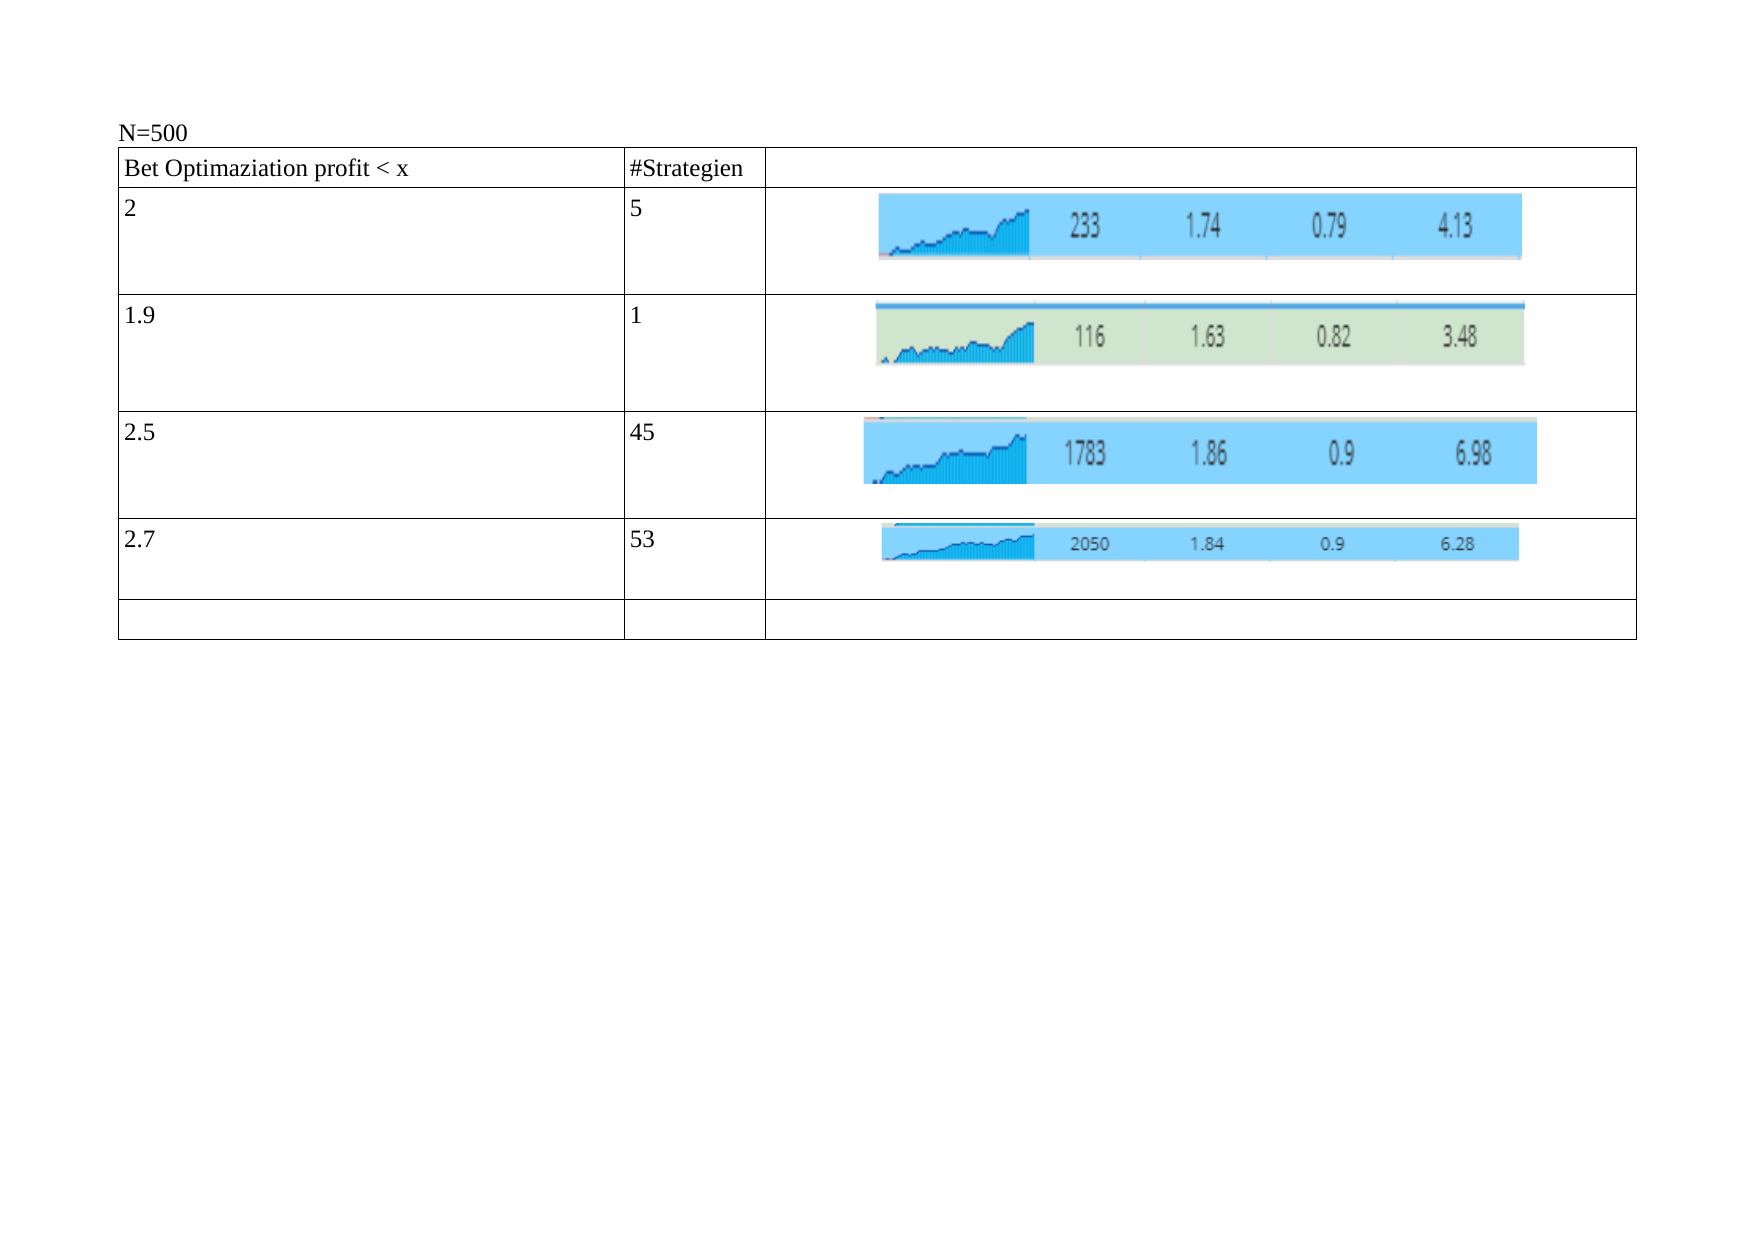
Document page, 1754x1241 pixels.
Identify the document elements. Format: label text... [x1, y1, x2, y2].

table_cell [766, 188, 1636, 294]
picture [875, 300, 1525, 377]
table_cell 53 [625, 519, 765, 599]
table_cell [766, 519, 1636, 564]
table_header #Strategien [625, 148, 765, 187]
table_cell [119, 600, 624, 639]
text N=500 [118, 118, 1636, 147]
table_cell 1,9 [119, 295, 624, 411]
table_cell [766, 565, 1636, 599]
table_cell 45 [625, 412, 765, 518]
table_cell 2,5 [119, 412, 624, 518]
table_cell [766, 295, 1636, 411]
table_cell [766, 412, 1636, 518]
table_cell 5 [625, 188, 765, 294]
table_header Bet Optimaziation profit < x [119, 148, 624, 187]
table_cell 2 [119, 188, 624, 294]
table_cell [625, 600, 765, 639]
table_cell 1 [625, 295, 765, 411]
table_cell [766, 600, 1636, 639]
table_cell 2,7 [119, 519, 624, 599]
table_header [766, 148, 1636, 187]
picture [878, 193, 1523, 260]
picture [881, 523, 1519, 565]
picture [863, 417, 1538, 484]
